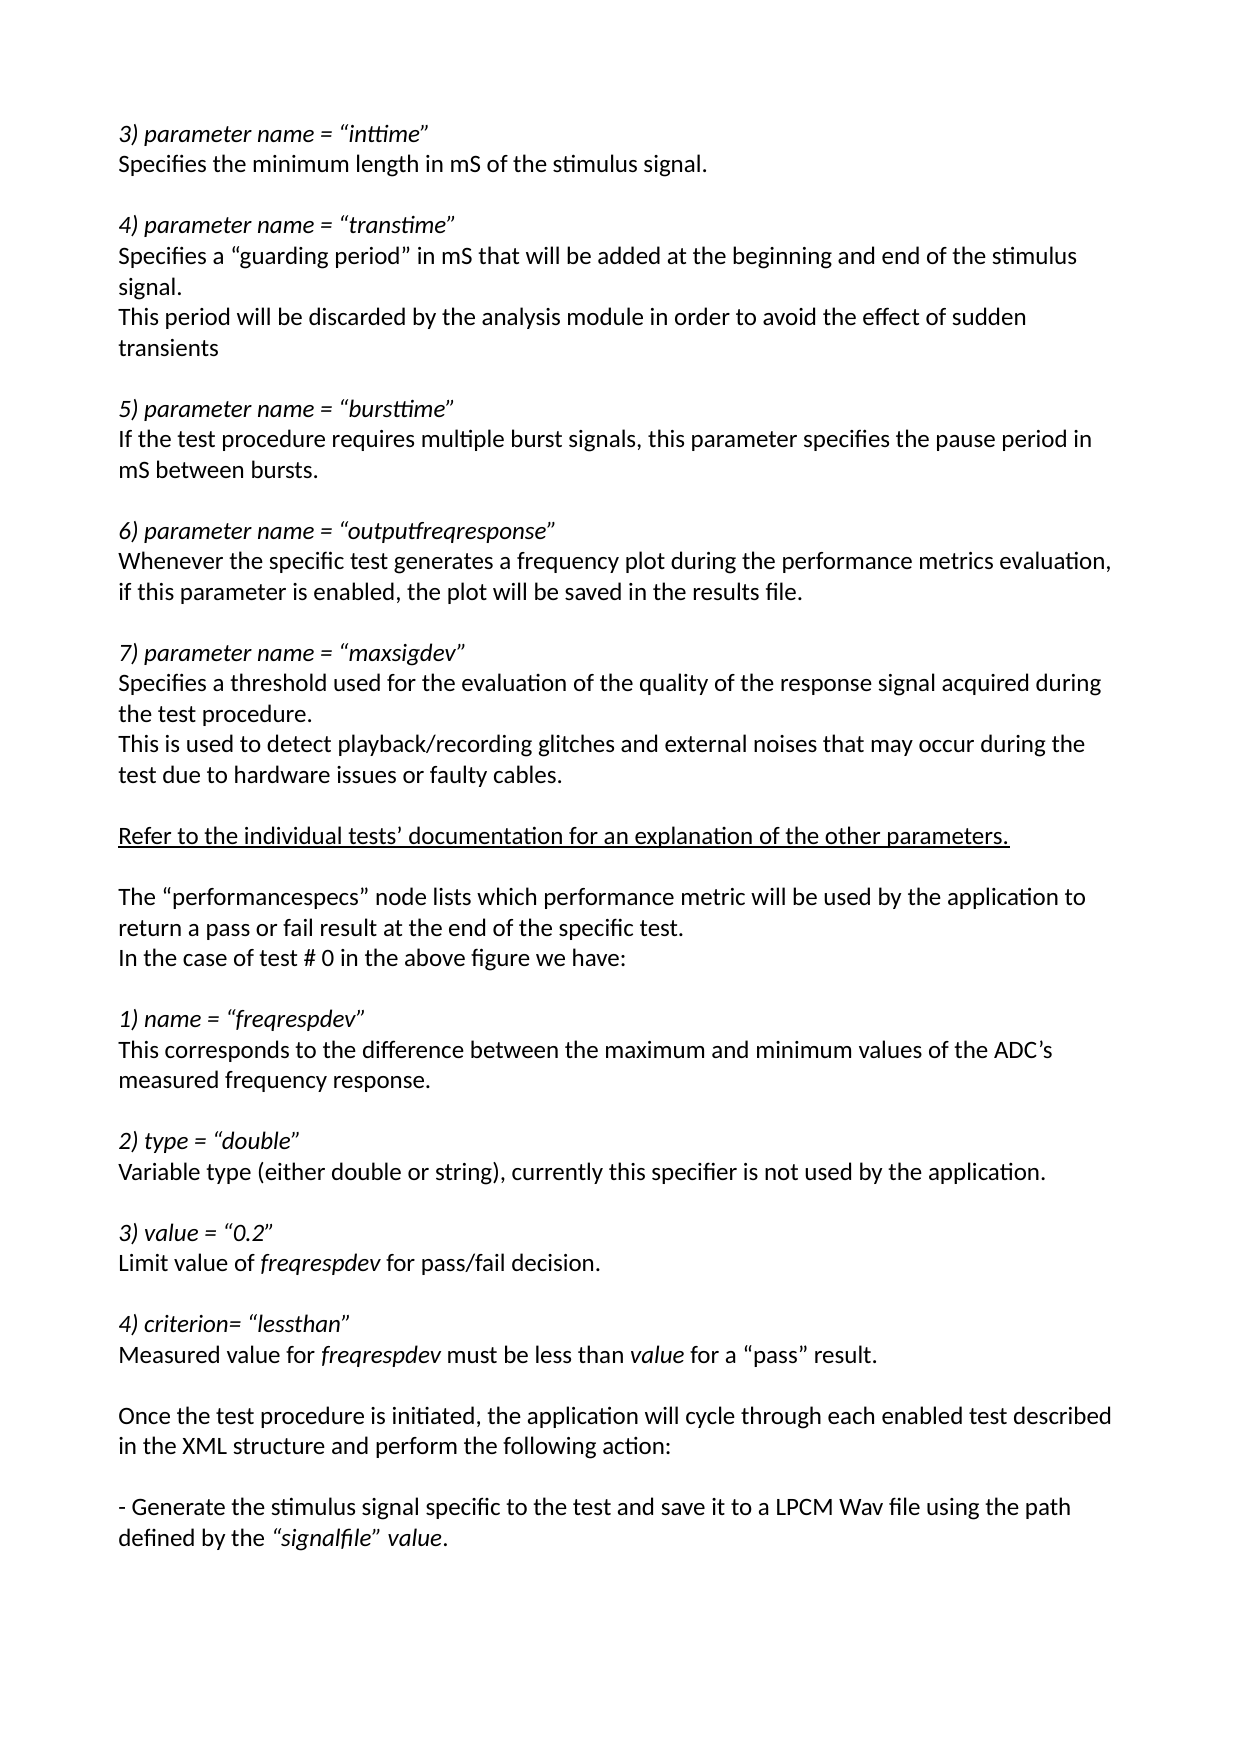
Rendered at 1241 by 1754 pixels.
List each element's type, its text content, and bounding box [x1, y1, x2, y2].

text Refer to the individual tests’ documentation for an explanation of the other parameters. [118, 820, 1122, 851]
text 1) name = “freqrespdev” [118, 1003, 1122, 1034]
text 6) parameter name = “outputfreqresponse” [118, 515, 1122, 545]
text Measured value for freqrespdev must be less than value for a “pass” result. [118, 1339, 1122, 1369]
text 4) parameter name = “transtime” [118, 210, 1122, 240]
text 2) type = “double” [118, 1125, 1122, 1156]
text Specifies a threshold used for the evaluation of the quality of the response signal acquired during the test procedure. [118, 667, 1122, 728]
text This corresponds to the difference between the maximum and minimum values of the ADC’s measured frequency response. [118, 1034, 1122, 1095]
text 7) parameter name = “maxsigdev” [118, 637, 1122, 667]
text 3) value = “0.2” [118, 1217, 1122, 1247]
text This period will be discarded by the analysis module in order to avoid the effect of sudden transients [118, 301, 1122, 362]
text 4) criterion= “lessthan” [118, 1308, 1122, 1339]
text This is used to detect playback/recording glitches and external noises that may occur during the test due to hardware issues or faulty cables. [118, 728, 1122, 789]
text If the test procedure requires multiple burst signals, this parameter specifies the pause period in mS between bursts. [118, 423, 1122, 484]
text In the case of test # 0 in the above figure we have: [118, 942, 1122, 973]
text - Generate the stimulus signal specific to the test and save it to a LPCM Wav file using the path defined by the “signalfile” value. [118, 1492, 1122, 1553]
text Whenever the specific test generates a frequency plot during the performance metrics evaluation, if this parameter is enabled, the plot will be saved in the results file. [118, 545, 1122, 606]
text Variable type (either double or string), currently this specifier is not used by the application. [118, 1156, 1122, 1186]
text The “performancespecs” node lists which performance metric will be used by the application to return a pass or fail result at the end of the specific test. [118, 881, 1122, 942]
text 5) parameter name = “bursttime” [118, 393, 1122, 423]
text Once the test procedure is initiated, the application will cycle through each enabled test described in the XML structure and perform the following action: [118, 1400, 1122, 1461]
text Specifies the minimum length in mS of the stimulus signal. [118, 149, 1122, 179]
text Limit value of freqrespdev for pass/fail decision. [118, 1247, 1122, 1278]
text 3) parameter name = “inttime” [118, 118, 1122, 149]
text Specifies a “guarding period” in mS that will be added at the beginning and end of the stimulus signal. [118, 240, 1122, 301]
